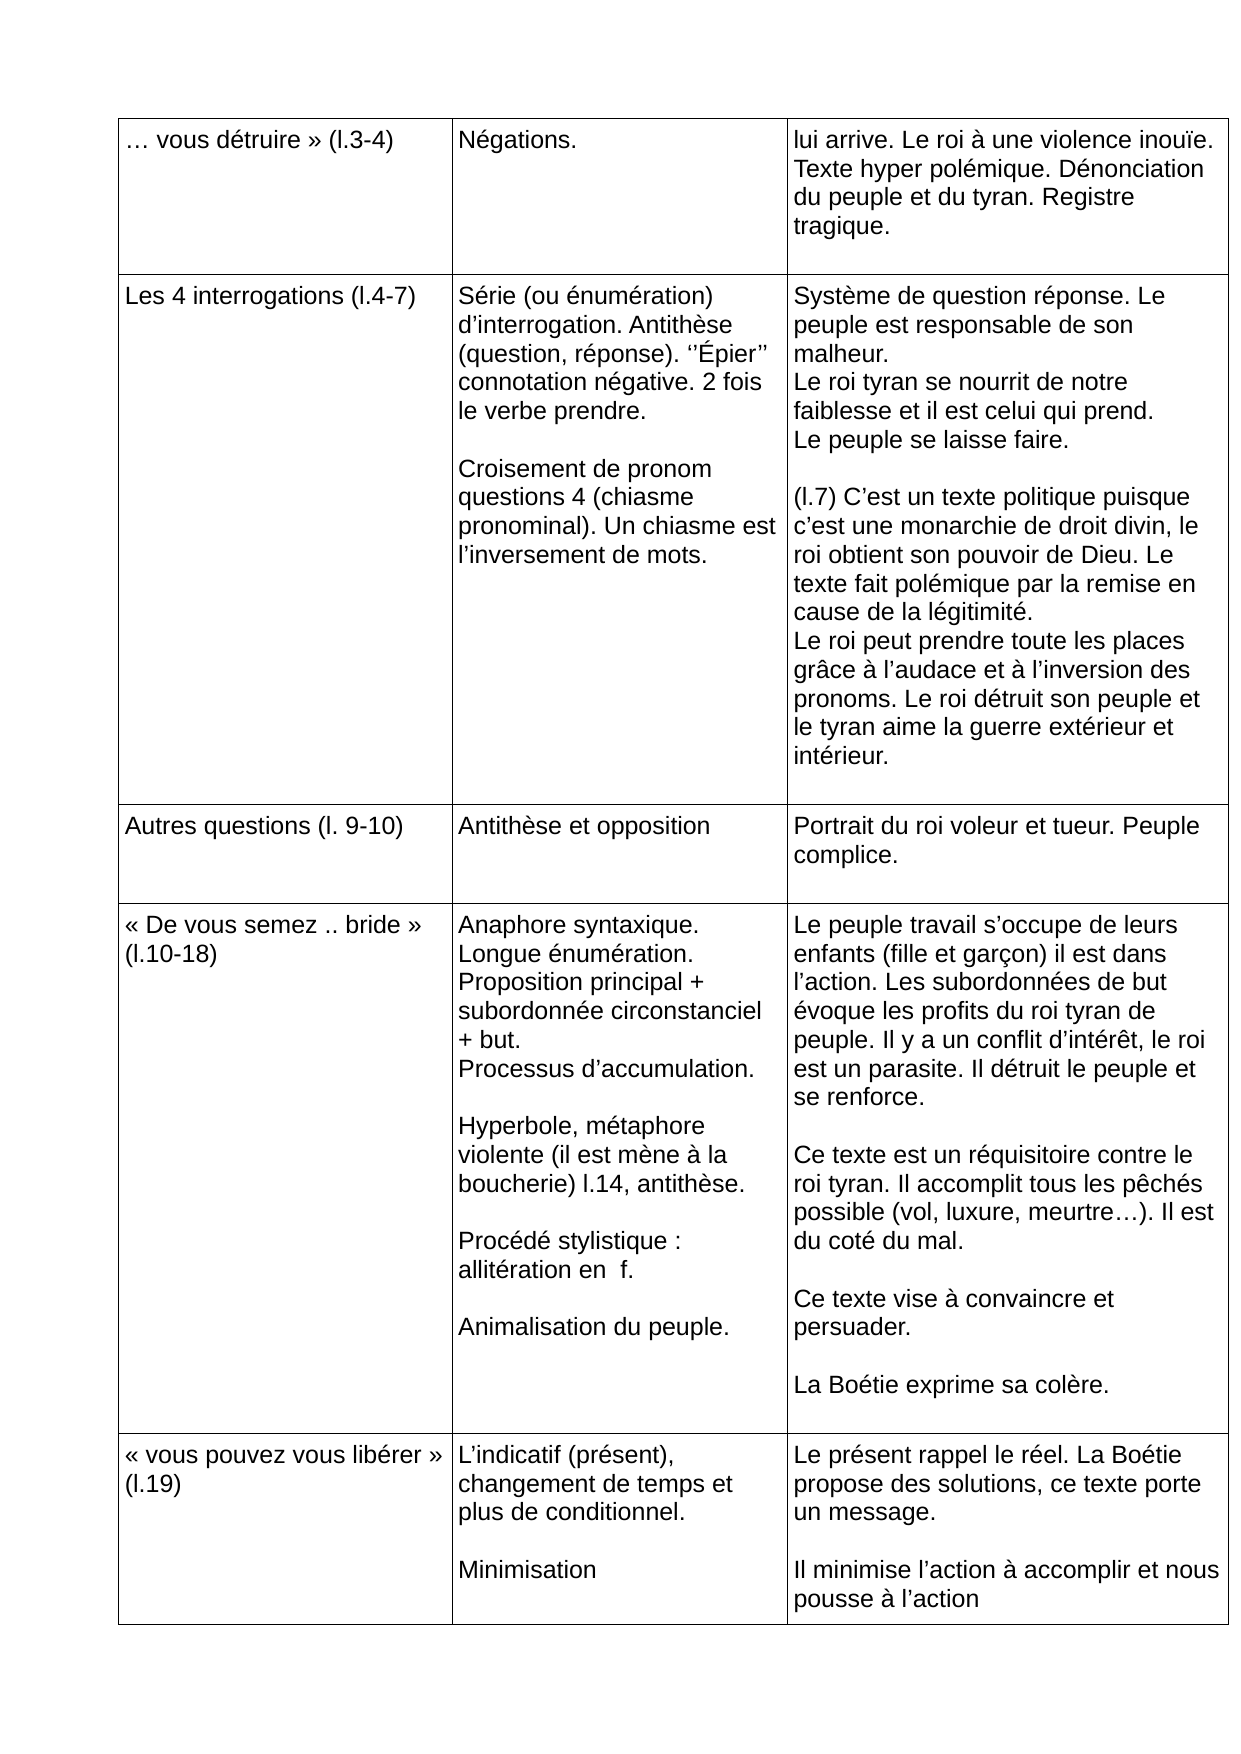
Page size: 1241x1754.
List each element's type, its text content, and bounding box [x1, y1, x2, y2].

table_cell Autres questions (l. 9-10) [119, 805, 452, 903]
table_cell … vous détruire » (l.3-4) [119, 119, 452, 274]
table_cell Antithèse et opposition [453, 805, 787, 903]
table_cell « vous pouvez vous libérer » (l.19) [119, 1434, 452, 1624]
table_cell Le présent rappel le réel. La Boétie propose des solutions, ce texte porte un message. Il minimise l’action à accomplir et nous pousse à l’action [788, 1434, 1228, 1624]
table_cell Négations. [453, 119, 787, 274]
table_cell Système de question réponse. Le peuple est responsable de son malheur. Le roi tyran se nourrit de notre faiblesse et il est celui qui prend. Le peuple se laisse faire. (l.7) C’est un texte politique puisque c’est une monarchie de droit divin, le roi obtient son pouvoir de Dieu. Le texte fait polémique par la remise en cause de la légitimité. Le roi peut prendre toute les places grâce à l’audace et à l’inversion des pronoms. Le roi détruit son peuple et le tyran aime la guerre extérieur et intérieur. [788, 275, 1228, 804]
table_cell « De vous semez .. bride » (l.10-18) [119, 904, 452, 1433]
table_cell Le peuple travail s’occupe de leurs enfants (fille et garçon) il est dans l’action. Les subordonnées de but évoque les profits du roi tyran de peuple. Il y a un conflit d’intérêt, le roi est un parasite. Il détruit le peuple et se renforce. Ce texte est un réquisitoire contre le roi tyran. Il accomplit tous les pêchés possible (vol, luxure, meurtre…). Il est du coté du mal. Ce texte vise à convaincre et persuader. La Boétie exprime sa colère. [788, 904, 1228, 1433]
table_cell Anaphore syntaxique. Longue énumération. Proposition principal + subordonnée circonstanciel + but. Processus d’accumulation. Hyperbole, métaphore violente (il est mène à la boucherie) l.14, antithèse. Procédé stylistique : allitération en f. Animalisation du peuple. [453, 904, 787, 1433]
table_cell L’indicatif (présent), changement de temps et plus de conditionnel. Minimisation [453, 1434, 787, 1624]
table_cell lui arrive. Le roi à une violence inouïe. Texte hyper polémique. Dénonciation du peuple et du tyran. Registre tragique. [788, 119, 1228, 274]
table_cell Portrait du roi voleur et tueur. Peuple complice. [788, 805, 1228, 903]
table_cell Les 4 interrogations (l.4-7) [119, 275, 452, 804]
table_cell Série (ou énumération) d’interrogation. Antithèse (question, réponse). ‘’Épier’’ connotation négative. 2 fois le verbe prendre. Croisement de pronom questions 4 (chiasme pronominal). Un chiasme est l’inversement de mots. [453, 275, 787, 804]
